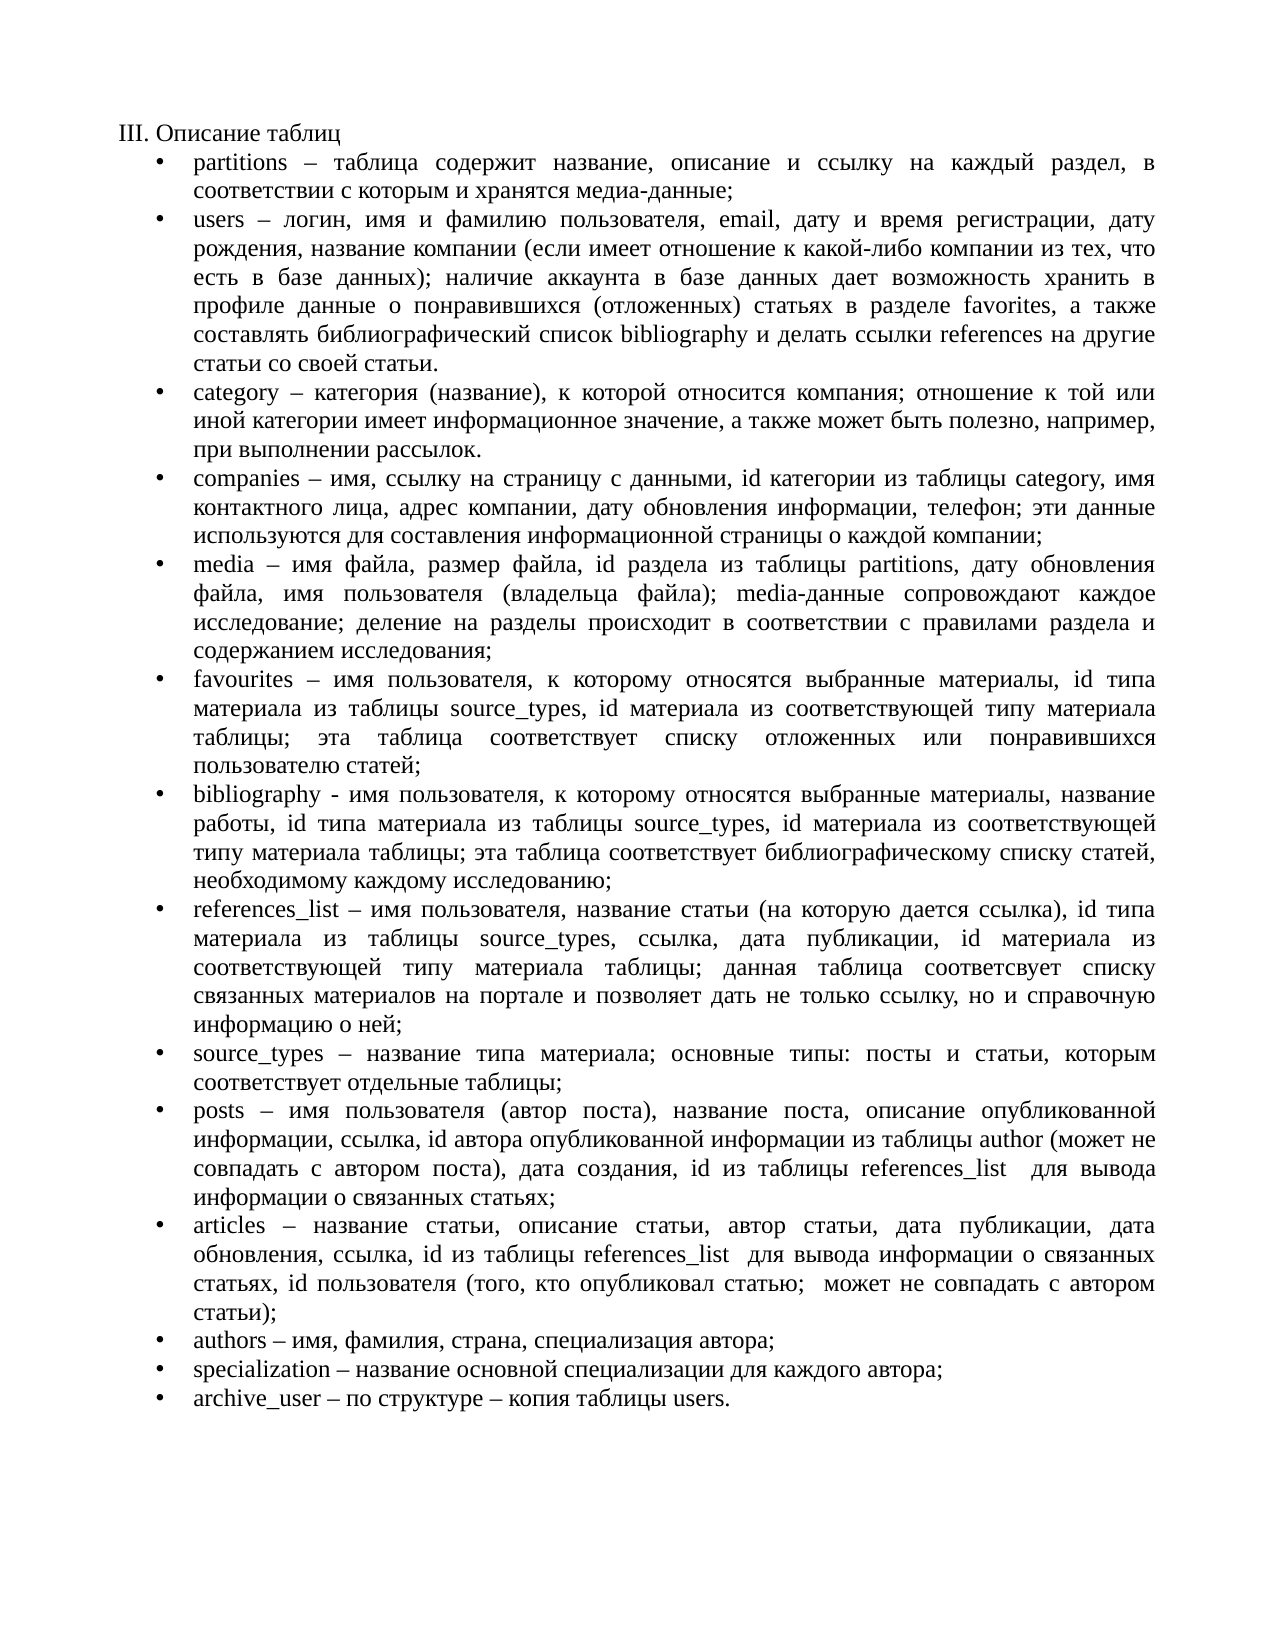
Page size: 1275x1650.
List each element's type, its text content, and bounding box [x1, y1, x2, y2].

list archive_user – по структуре – копия таблицы users. [156, 1383, 1157, 1412]
list articles – название статьи, описание статьи, автор статьи, дата публикации, дата обновления, ссылка, id из таблицы references_list для вывода информации о связанных статьях, id пользователя (того, кто опубликовал статью; может не совпадать с автором статьи); [156, 1211, 1157, 1326]
list partitions – таблица содержит название, описание и ссылку на каждый раздел, в соответствии с которым и хранятся медиа-данные; [156, 147, 1157, 204]
text III. Описание таблиц [118, 118, 1157, 147]
list specialization – название основной специализации для каждого автора; [156, 1354, 1157, 1383]
list media – имя файла, размер файла, id раздела из таблицы partitions, дату обновления файла, имя пользователя (владельца файла); media-данные сопровождают каждое исследование; деление на разделы происходит в соответствии с правилами раздела и содержанием исследования; [156, 549, 1157, 664]
list users – логин, имя и фамилию пользователя, email, дату и время регистрации, дату рождения, название компании (если имеет отношение к какой-либо компании из тех, что есть в базе данных); наличие аккаунта в базе данных дает возможность хранить в профиле данные о понравившихся (отложенных) статьях в разделе favorites, а также составлять библиографический список bibliography и делать ссылки references на другие статьи со своей статьи. [156, 204, 1157, 377]
list references_list – имя пользователя, название статьи (на которую дается ссылка), id типа материала из таблицы source_types, ссылка, дата публикации, id материала из соответствующей типу материала таблицы; данная таблица соответсвует списку связанных материалов на портале и позволяет дать не только ссылку, но и справочную информацию о ней; [156, 894, 1157, 1038]
list favourites – имя пользователя, к которому относятся выбранные материалы, id типа материала из таблицы source_types, id материала из соответствующей типу материала таблицы; эта таблица соответствует списку отложенных или понравившихся пользователю статей; [156, 664, 1157, 779]
list category – категория (название), к которой относится компания; отношение к той или иной категории имеет информационное значение, а также может быть полезно, например, при выполнении рассылок. [156, 377, 1157, 463]
list companies – имя, ссылку на страницу с данными, id категории из таблицы category, имя контактного лица, адрес компании, дату обновления информации, телефон; эти данные используются для составления информационной страницы о каждой компании; [156, 463, 1157, 549]
list authors – имя, фамилия, страна, специализация автора; [156, 1326, 1157, 1354]
list bibliography - имя пользователя, к которому относятся выбранные материалы, название работы, id типа материала из таблицы source_types, id материала из соответствующей типу материала таблицы; эта таблица соответствует библиографическому списку статей, необходимому каждому исследованию; [156, 779, 1157, 894]
list posts – имя пользователя (автор поста), название поста, описание опубликованной информации, ссылка, id автора опубликованной информации из таблицы author (может не совпадать с автором поста), дата создания, id из таблицы references_list для вывода информации о связанных статьях; [156, 1096, 1157, 1211]
list source_types – название типа материала; основные типы: посты и статьи, которым соответствует отдельные таблицы; [156, 1038, 1157, 1096]
